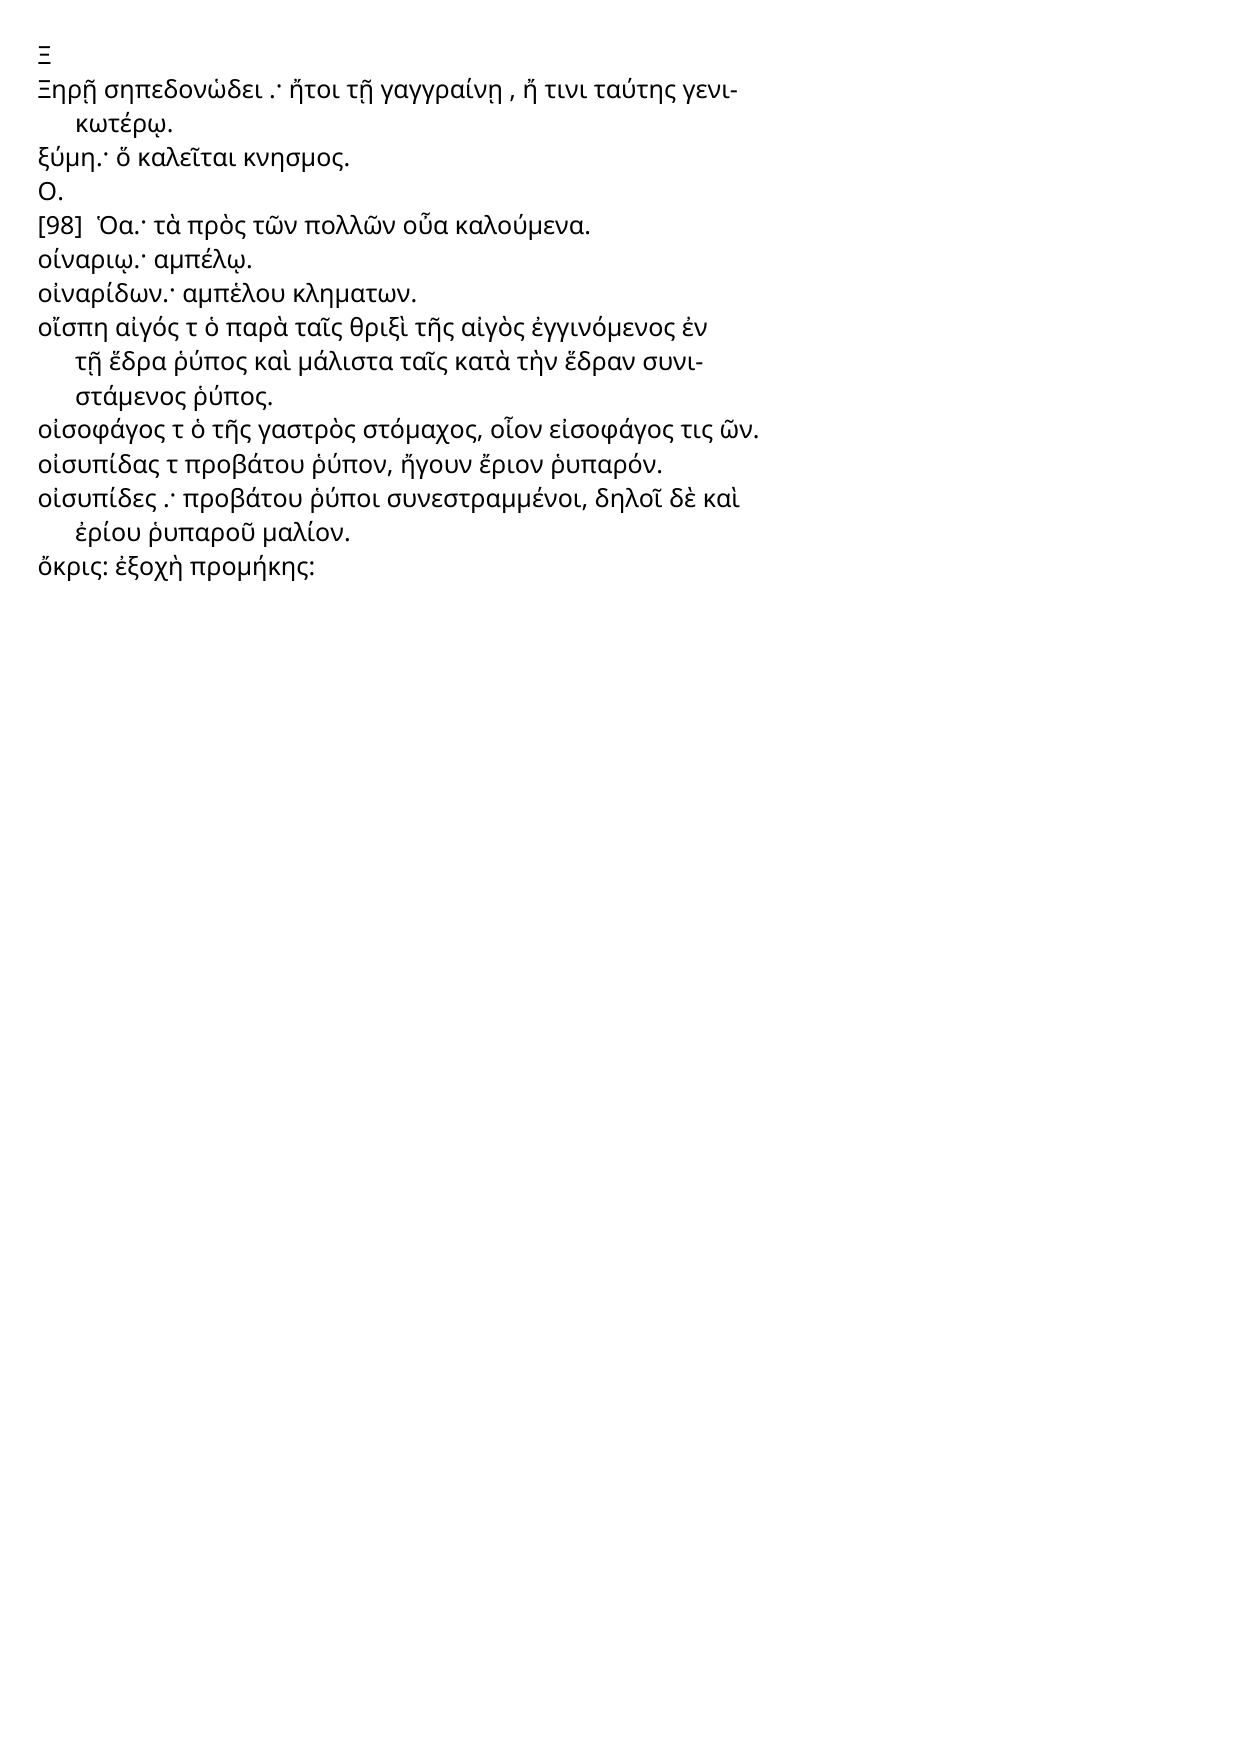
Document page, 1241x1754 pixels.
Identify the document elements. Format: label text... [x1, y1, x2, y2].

text Ξηρῇ σηπεδονὡδει .· ἤτοι τῇ γαγγραίνῃ , ἤ τινι ταύτης γενι- κωτέρῳ. [37, 72, 1203, 140]
text οίναριῳ.· αμπέλῳ. [37, 242, 1203, 276]
text οἰσοφάγος τ ὁ τῆς γαστρὸς στόμαχος, οἶον εἰσοφάγος τις ῶν. [37, 412, 1203, 446]
text Ο. [37, 174, 1203, 208]
text οἰναρίδων.· αμπἑλου κληματων. [37, 276, 1203, 310]
text ὄκρις: ἐξοχὴ προμήκης: [37, 548, 1203, 582]
text οἰσυπίδες .· προβάτου ῥύποι συνεστραμμένοι, δηλοῖ δὲ καὶ ἐρίου ῥυπαροῦ μαλίον. [37, 480, 1203, 548]
text ξύμη.· ὅ καλεῖται κνησμος. [37, 140, 1203, 174]
text [98] Ὁα.· τὰ πρὸς τῶν πολλῶν οὖα καλούμενα. [37, 208, 1203, 242]
text οἴσπη αἰγός τ ὁ παρὰ ταῖς θριξὶ τῆς αἰγὸς ἐγγινόμενος ἐν τῇ ἕδρα ῥύπος καὶ μάλιστα ταῖς κατὰ τὴν ἕδραν συνι- στάμενος ῥύπος. [37, 310, 1203, 412]
text οἰσυπίδας τ προβάτου ῥύπον, ἤγουν ἔριον ῥυπαρόν. [37, 446, 1203, 480]
text Ξ [37, 37, 1203, 72]
